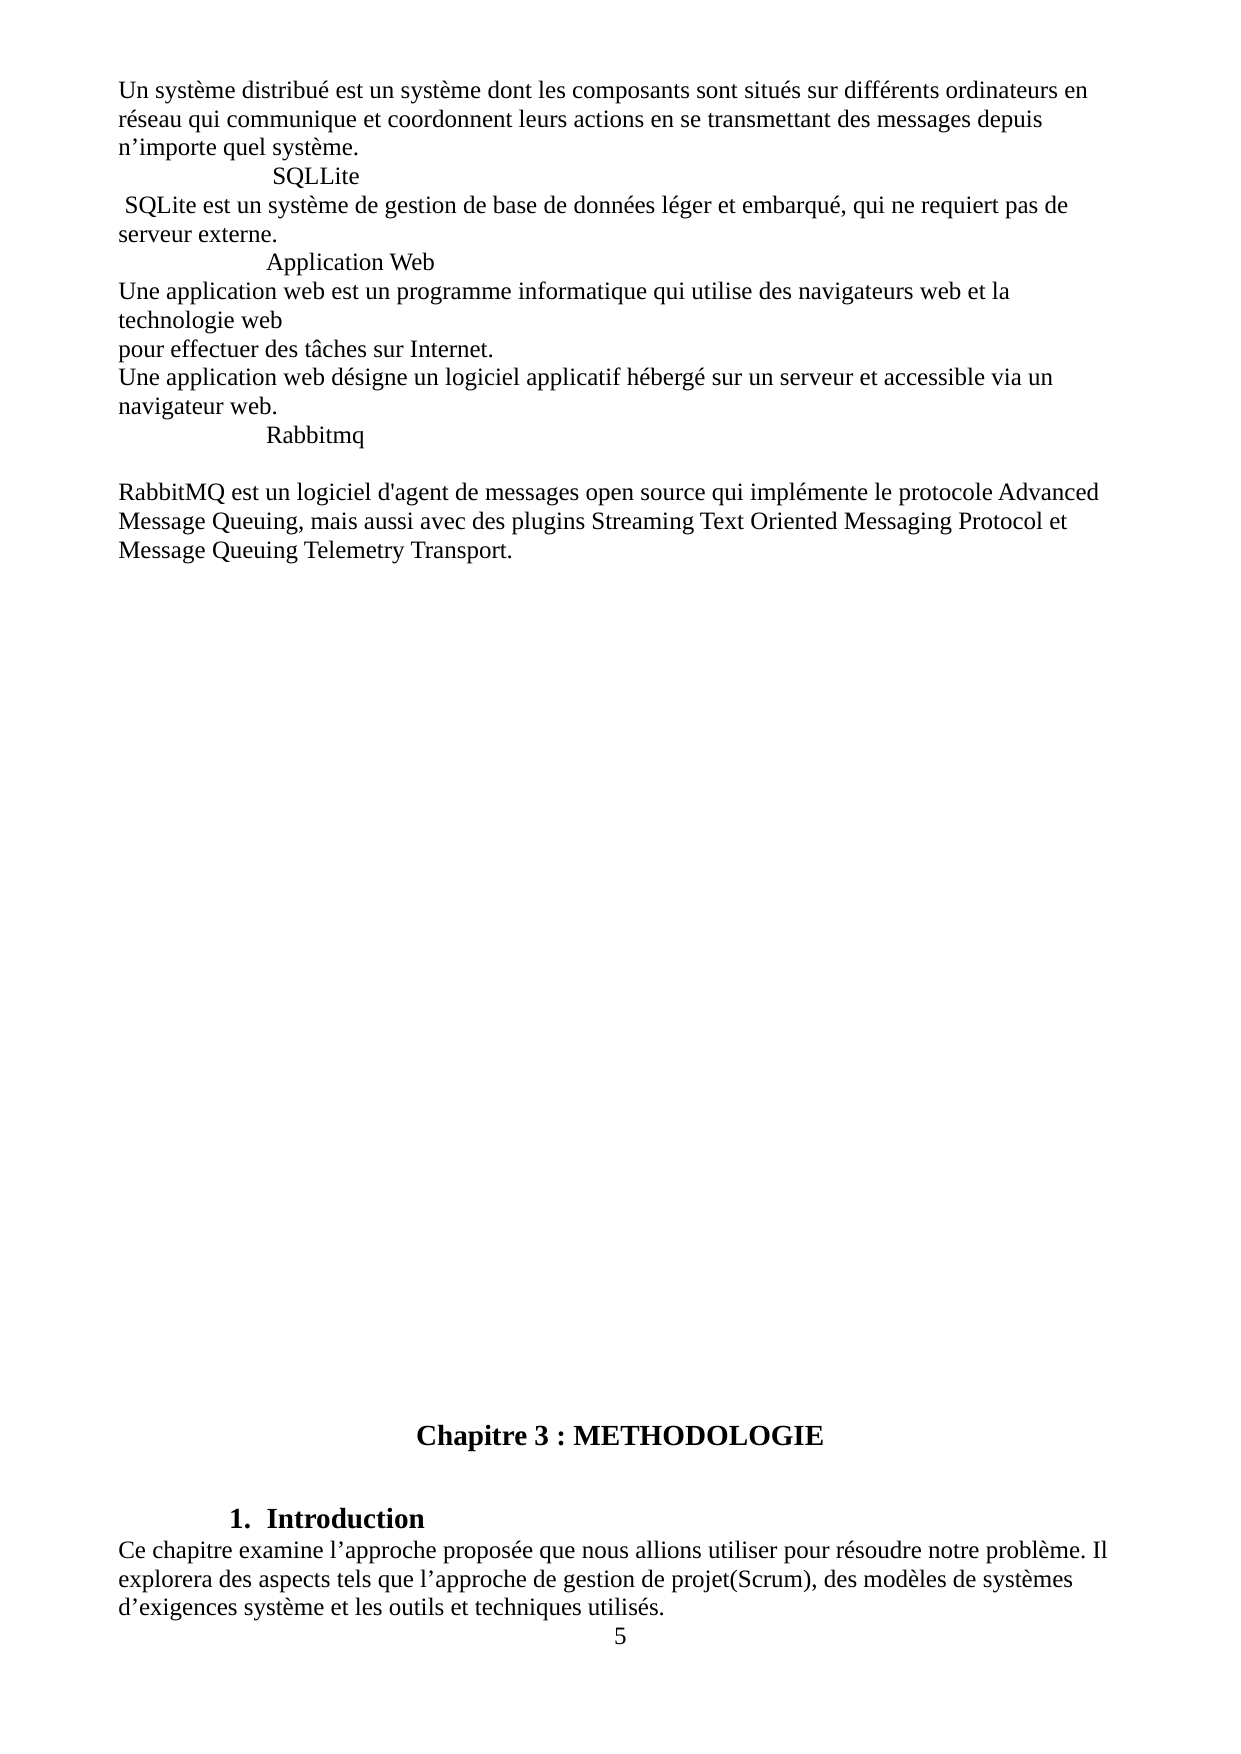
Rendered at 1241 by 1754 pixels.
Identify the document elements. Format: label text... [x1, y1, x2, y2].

text pour effectuer des tâches sur Internet. [118, 334, 1122, 362]
text Rabbitmq [118, 420, 1122, 449]
text RabbitMQ est un logiciel d'agent de messages open source qui implémente le protocole Advanced Message Queuing, mais aussi avec des plugins Streaming Text Oriented Messaging Protocol et Message Queuing Telemetry Transport. [118, 477, 1122, 564]
text Une application web désigne un logiciel applicatif hébergé sur un serveur et accessible via un navigateur web. [118, 362, 1122, 420]
text SQLLite [118, 161, 1122, 190]
list Introduction [229, 1501, 1122, 1535]
text Ce chapitre examine l’approche proposée que nous allions utiliser pour résoudre notre problème. Il explorera des aspects tels que l’approche de gestion de projet(Scrum), des modèles de systèmes d’exigences système et les outils et techniques utilisés. [118, 1535, 1122, 1621]
subtitle Chapitre 3 : METHODOLOGIE [118, 1418, 1122, 1452]
text Une application web est un programme informatique qui utilise des navigateurs web et la technologie web [118, 276, 1122, 334]
text Un système distribué est un système dont les composants sont situés sur différents ordinateurs en réseau qui communique et coordonnent leurs actions en se transmettant des messages depuis n’importe quel système. [118, 75, 1122, 161]
text SQLite est un système de gestion de base de données léger et embarqué, qui ne requiert pas de serveur externe. [118, 190, 1122, 247]
text Application Web [118, 247, 1122, 276]
